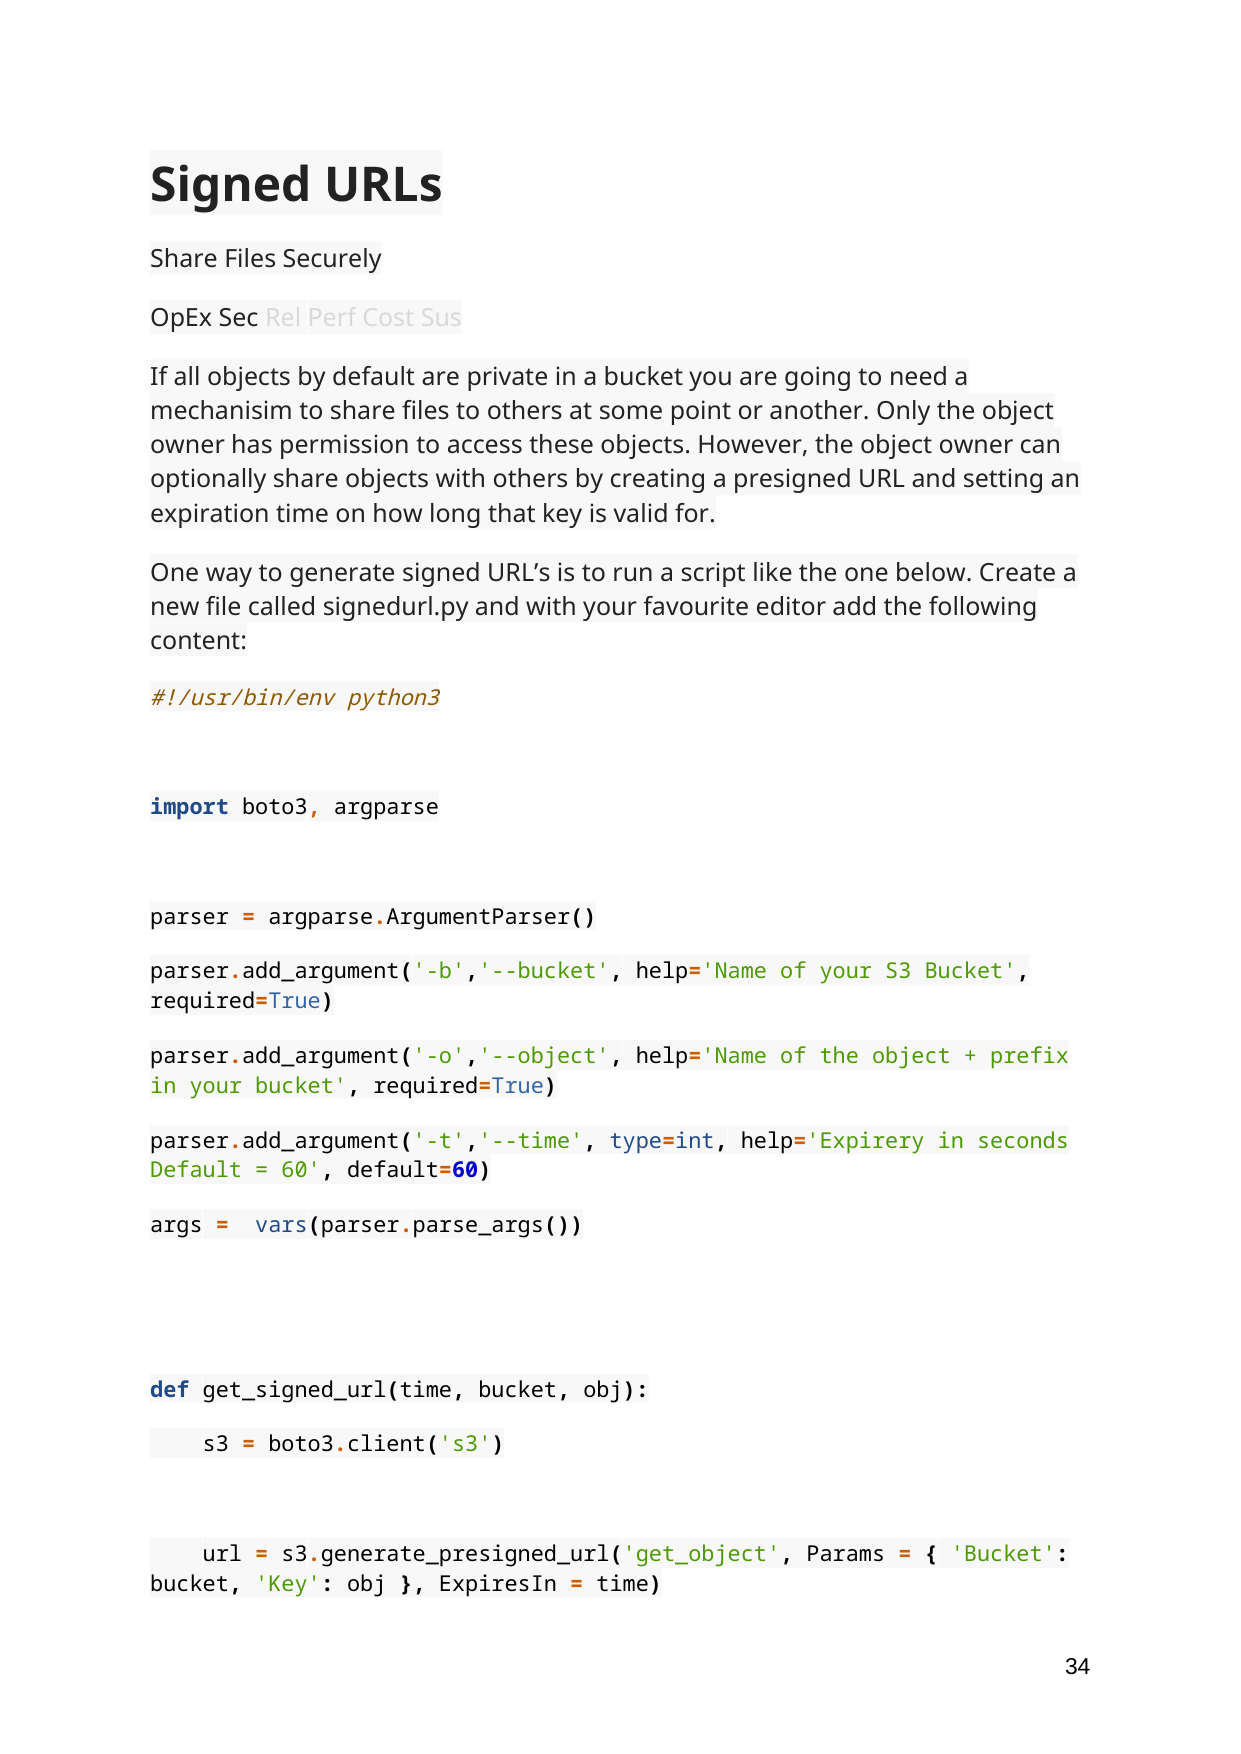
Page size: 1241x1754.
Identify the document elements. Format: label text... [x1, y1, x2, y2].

text def get_signed_url(time, bucket, obj): [150, 1373, 1090, 1403]
text url = s3.generate_presigned_url('get_object', Params = { 'Bucket': bucket, 'Key': obj }, ExpiresIn = time) [150, 1538, 1090, 1597]
text args = vars(parser.parse_args()) [150, 1209, 1090, 1239]
text parser = argparse.ArgumentParser() [150, 901, 1090, 930]
text OpEx Sec Rel Perf Cost Sus [150, 300, 1090, 334]
text If all objects by default are private in a bucket you are going to need a mechanisim to share files to others at some point or another. Only the object owner has permission to access these objects. However, the object owner can optionally share objects with others by creating a presigned URL and setting an expiration time on how long that key is valid for. [150, 359, 1090, 529]
subtitle Signed URLs [150, 150, 1090, 215]
text s3 = boto3.client('s3') [150, 1428, 1090, 1458]
text Share Files Securely [150, 241, 1090, 275]
text #!/usr/bin/env python3 [150, 681, 1090, 711]
text import boto3, argparse [150, 791, 1090, 821]
text parser.add_argument('-b','--bucket', help='Name of your S3 Bucket', required=True) [150, 955, 1090, 1015]
text One way to generate signed URL’s is to run a script like the one below. Create a new file called signedurl.py and with your favourite editor add the following content: [150, 554, 1090, 656]
text parser.add_argument('-t','--time', type=int, help='Expirery in seconds Default = 60', default=60) [150, 1124, 1090, 1184]
text parser.add_argument('-o','--object', help='Name of the object + prefix in your bucket', required=True) [150, 1040, 1090, 1099]
